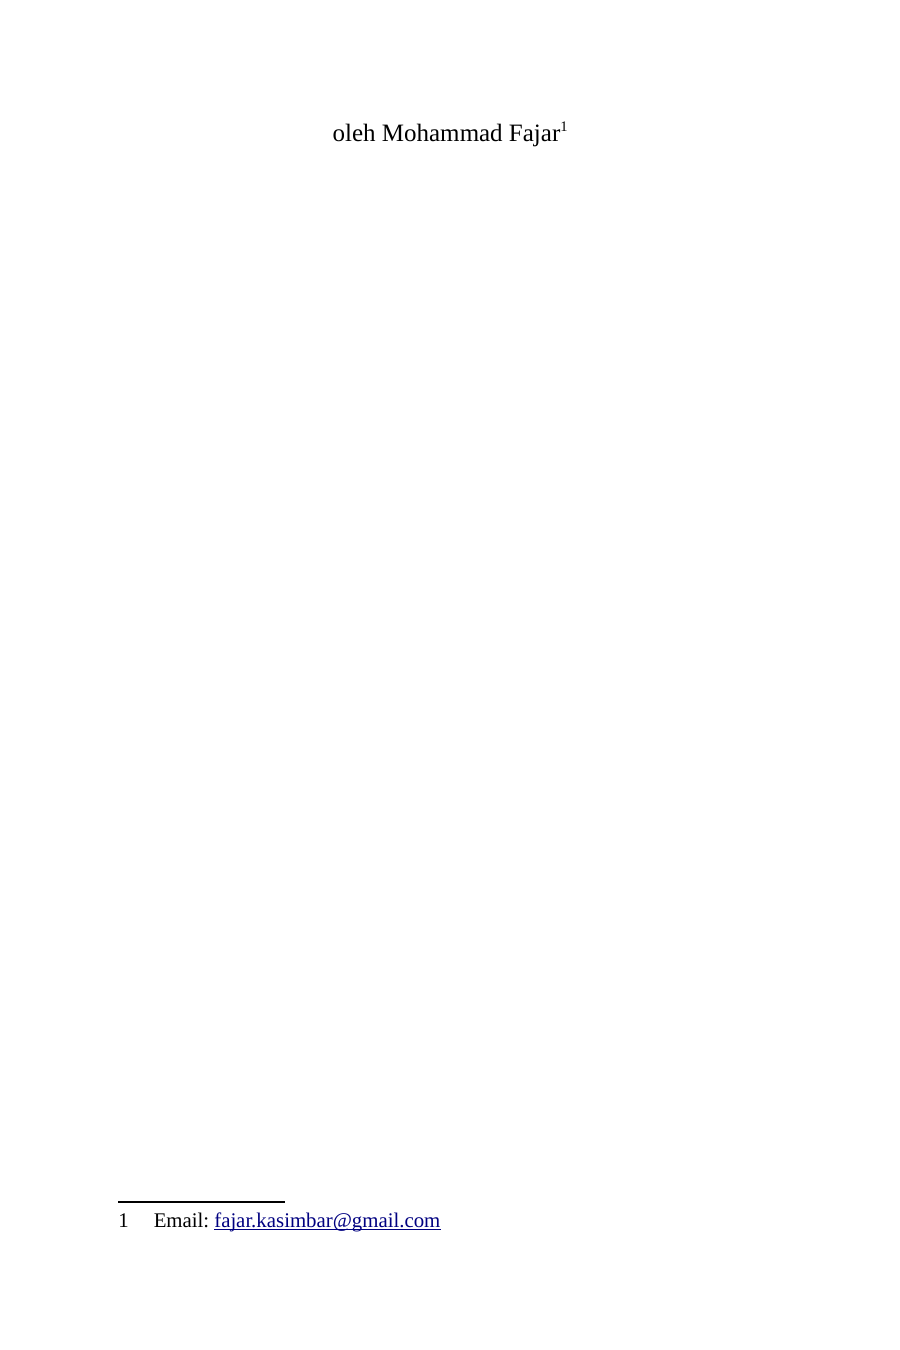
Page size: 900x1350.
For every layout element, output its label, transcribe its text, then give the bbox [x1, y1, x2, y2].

text Email: fajar.kasimbar@gmail.com [118, 1208, 782, 1232]
text oleh Mohammad Fajar [118, 118, 782, 147]
